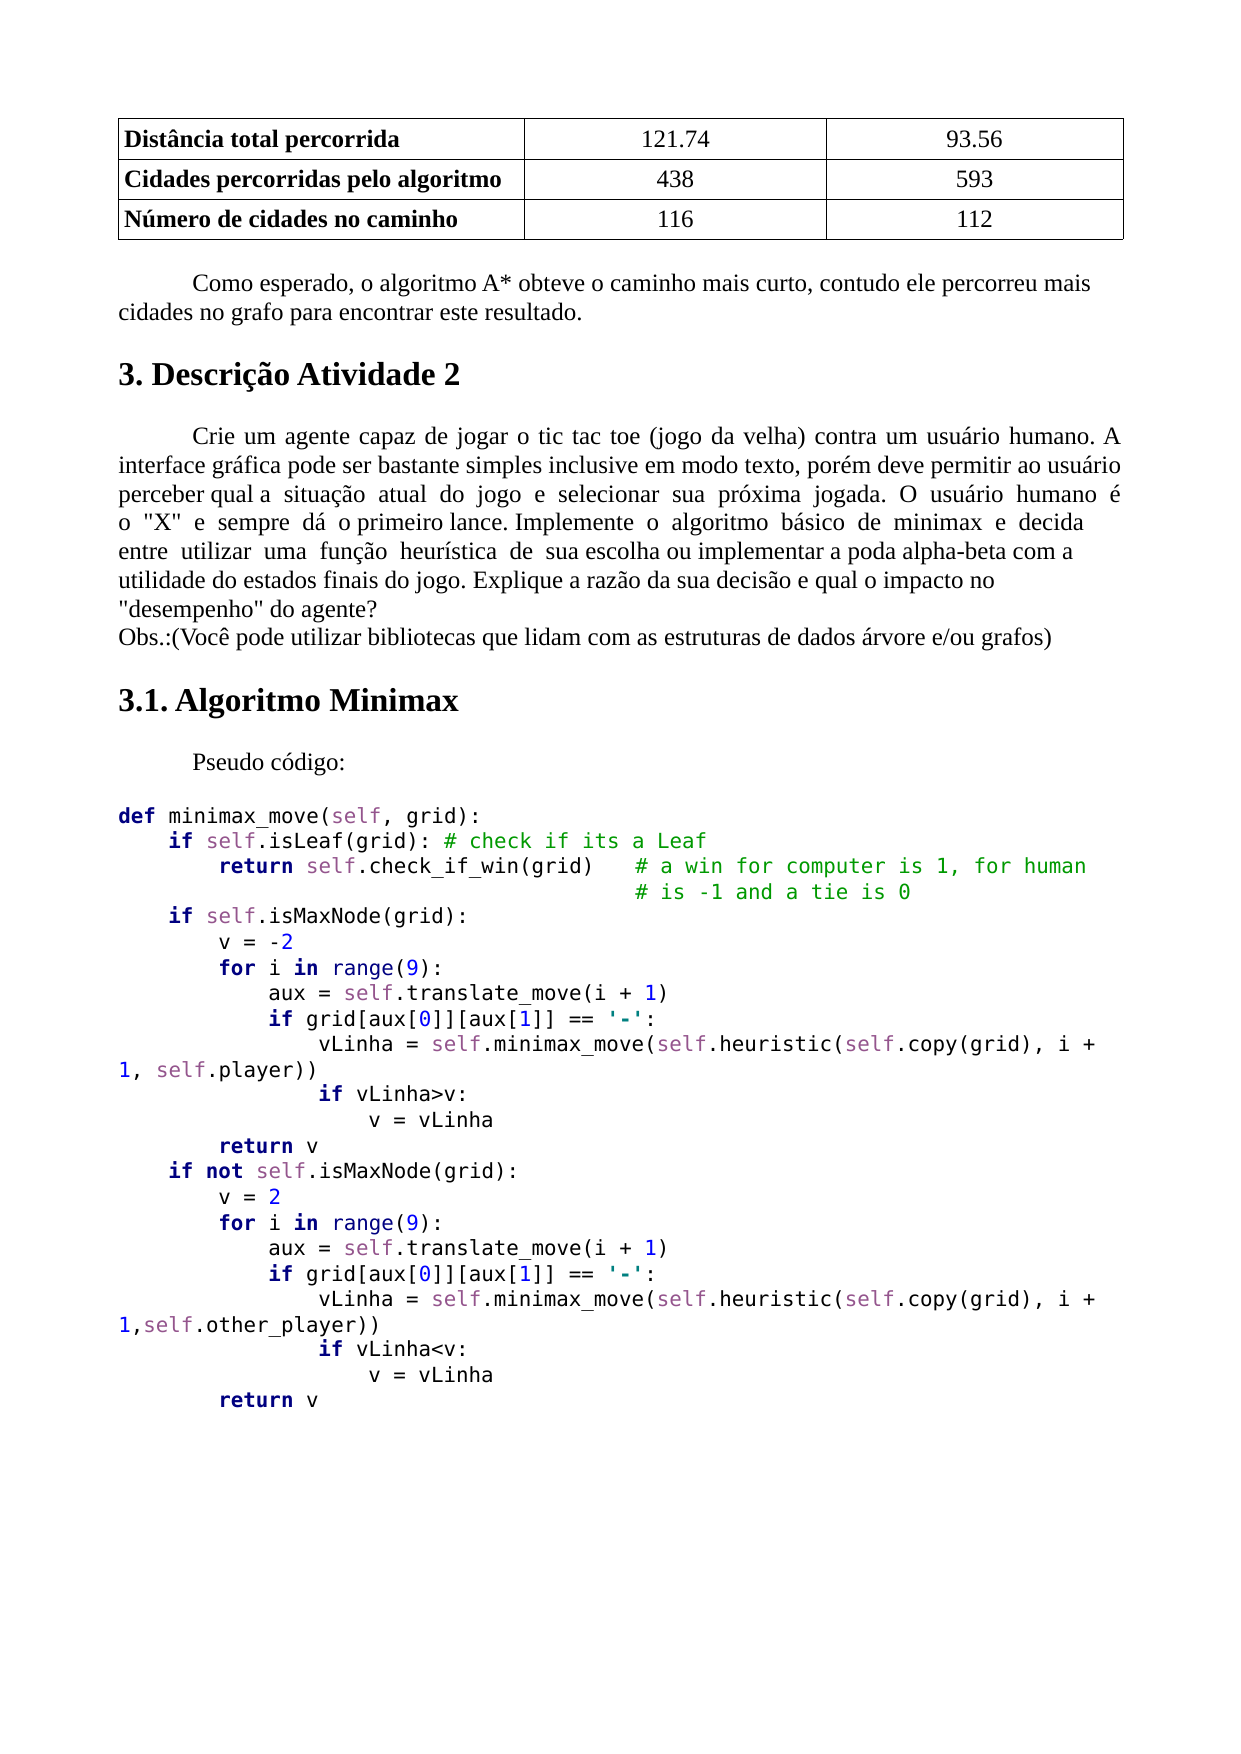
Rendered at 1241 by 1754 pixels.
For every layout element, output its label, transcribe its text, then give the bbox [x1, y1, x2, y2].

table_cell Distância total percorrida [119, 119, 524, 158]
text if not self.isMaxNode(grid): [118, 1159, 1122, 1185]
table_cell 438 [525, 160, 826, 199]
text for i in range(9): [118, 956, 1122, 981]
text if vLinha<v: [118, 1337, 1122, 1363]
text return v [118, 1388, 1122, 1414]
table_cell Cidades percorridas pelo algoritmo [119, 160, 524, 199]
text if self.isMaxNode(grid): [118, 904, 1122, 930]
text return self.check_if_win(grid) # a win for computer is 1, for human [118, 854, 1122, 880]
text for i in range(9): [118, 1211, 1122, 1236]
table_cell 112 [827, 200, 1123, 239]
table_cell 121.74 [525, 119, 826, 158]
table_cell Número de cidades no caminho [119, 200, 524, 239]
text 3.1. Algoritmo Minimax [118, 680, 1122, 718]
text # is -1 and a tie is 0 [118, 880, 1122, 904]
text if grid[aux[0]][aux[1]] == '-': [118, 1007, 1122, 1032]
text entre utilizar uma função heurística de sua escolha ou implementar a poda alpha-beta com a utilidade do estados finais do jogo. Explique a razão da sua decisão e qual o impacto no "desempenho" do agente? [118, 536, 1122, 622]
text v = -2 [118, 930, 1122, 956]
table_cell 116 [525, 200, 826, 239]
text if self.isLeaf(grid): # check if its a Leaf [118, 829, 1122, 854]
text aux = self.translate_move(i + 1) [118, 1236, 1122, 1262]
text aux = self.translate_move(i + 1) [118, 981, 1122, 1007]
text def minimax_move(self, grid): [118, 804, 1122, 829]
text Obs.:(Você pode utilizar bibliotecas que lidam com as estruturas de dados árvore e/ou grafos) [118, 622, 1122, 651]
text Crie um agente capaz de jogar o tic tac toe (jogo da velha) contra um usuário humano. A interface gráfica pode ser bastante simples inclusive em modo texto, porém deve permitir ao usuário perceber qual a situação atual do jogo e selecionar sua próxima jogada. O usuário humano é o "X" e sempre dá o primeiro lance. Implemente o algoritmo básico de minimax e decida [118, 421, 1122, 536]
text Pseudo código: [118, 747, 1122, 776]
text vLinha = self.minimax_move(self.heuristic(self.copy(grid), i + 1, self.player)) [118, 1032, 1122, 1082]
text return v [118, 1134, 1122, 1159]
text Como esperado, o algoritmo A* obteve o caminho mais curto, contudo ele percorreu mais cidades no grafo para encontrar este resultado. [118, 268, 1122, 325]
text if grid[aux[0]][aux[1]] == '-': [118, 1262, 1122, 1287]
table_cell 93.56 [827, 119, 1123, 158]
text 3. Descrição Atividade 2 [118, 354, 1122, 392]
text if vLinha>v: [118, 1082, 1122, 1108]
text v = vLinha [118, 1108, 1122, 1134]
text v = 2 [118, 1185, 1122, 1211]
text vLinha = self.minimax_move(self.heuristic(self.copy(grid), i + 1,self.other_player)) [118, 1287, 1122, 1337]
table_cell 593 [827, 160, 1123, 199]
text v = vLinha [118, 1363, 1122, 1388]
